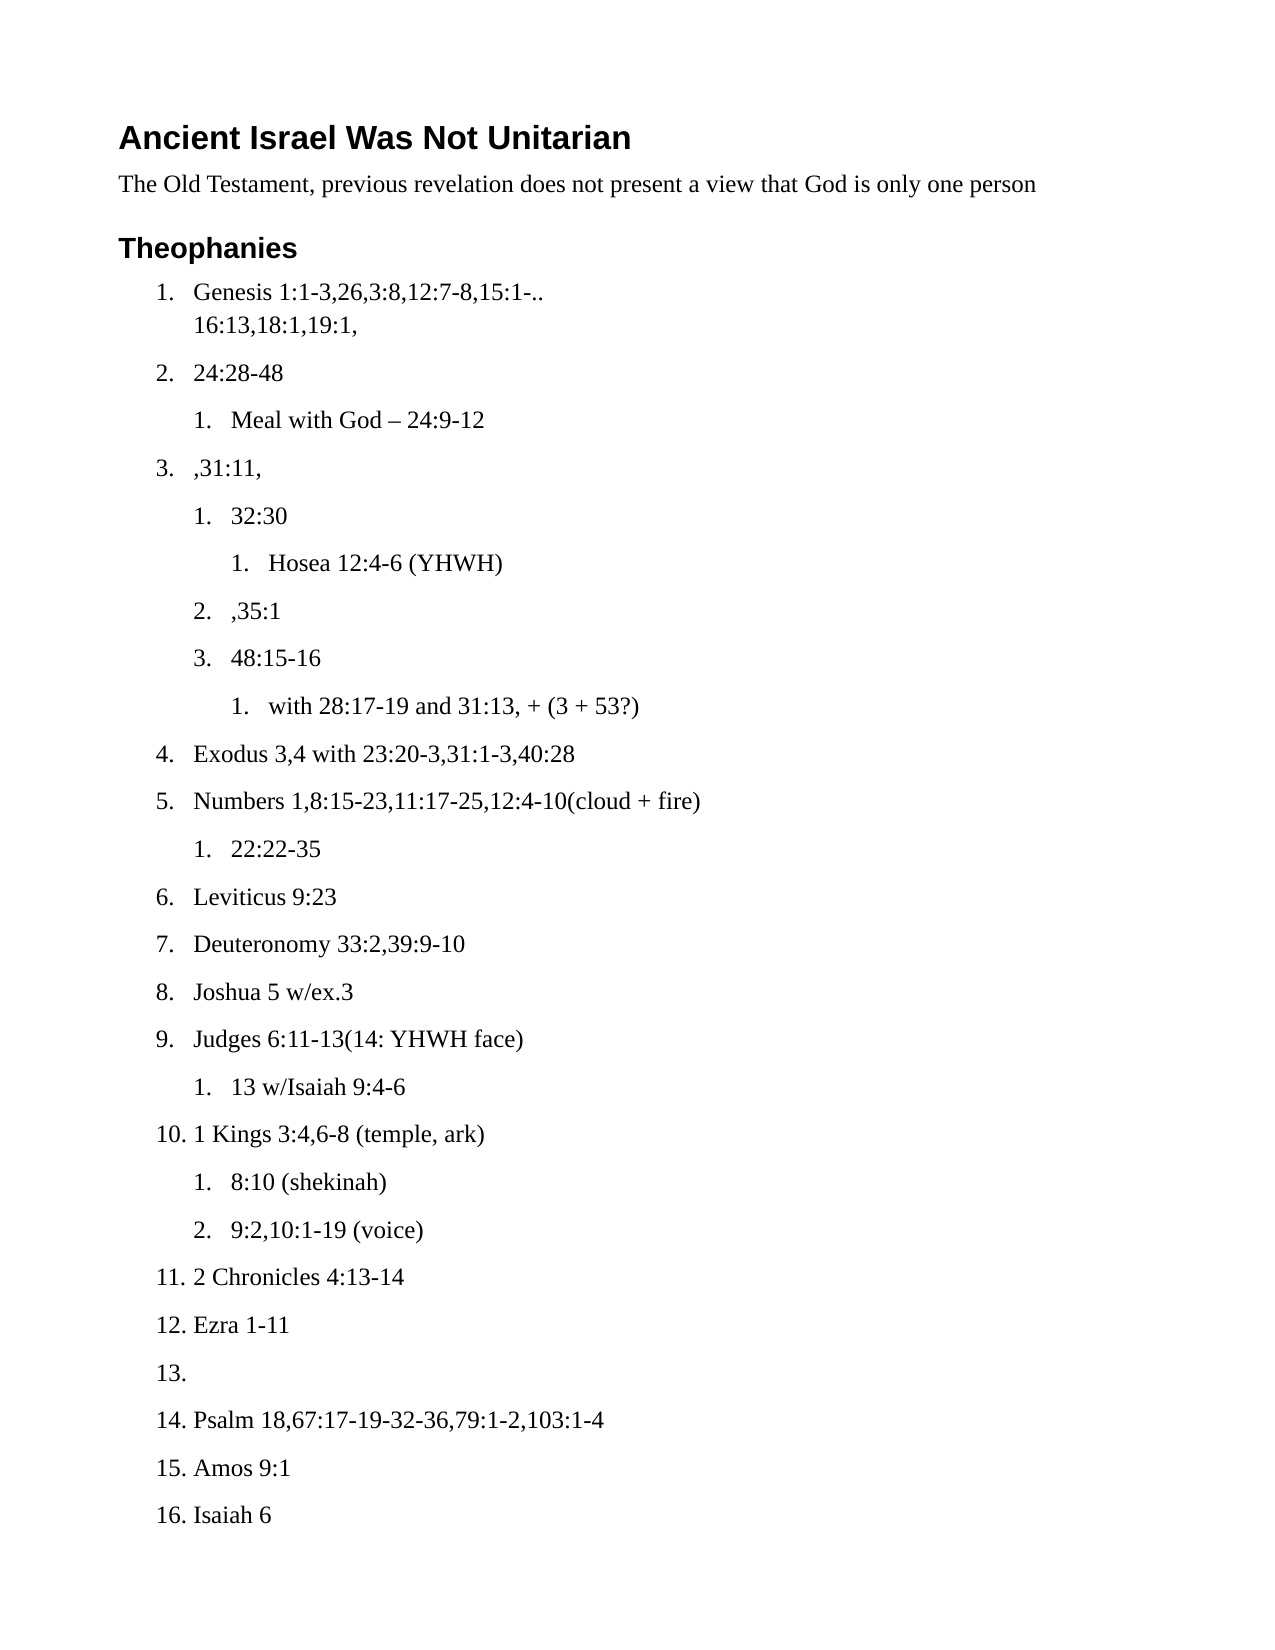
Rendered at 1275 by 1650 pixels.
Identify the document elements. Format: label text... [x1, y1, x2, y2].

text The Old Testament, previous revelation does not present a view that God is only one person [118, 169, 1157, 198]
list Ezra 1-11 [156, 1310, 1157, 1339]
list Deuteronomy 33:2,39:9-10 [156, 929, 1157, 958]
list Exodus 3,4 with 23:20-3,31:1-3,40:28 [156, 739, 1157, 767]
list 22:22-35 [193, 834, 1157, 863]
list 48:15-16 [193, 643, 1157, 672]
list ,31:11, [156, 453, 1157, 482]
list 2 Chronicles 4:13-14 [156, 1262, 1157, 1291]
subtitle Ancient Israel Was Not Unitarian [118, 118, 1157, 157]
list Judges 6:11-13(14: YHWH face) [156, 1024, 1157, 1053]
list Isaiah 6 [156, 1500, 1157, 1529]
list Hosea 12:4-6 (YHWH) [231, 548, 1157, 577]
subtitle Theophanies [118, 231, 1157, 265]
list Psalm 18,67:17-19-32-36,79:1-2,103:1-4 [156, 1405, 1157, 1434]
list 13 w/Isaiah 9:4-6 [193, 1072, 1157, 1101]
list with 28:17-19 and 31:13, + (3 + 53?) [231, 691, 1157, 720]
list 8:10 (shekinah) [193, 1167, 1157, 1196]
list 1 Kings 3:4,6-8 (temple, ark) [156, 1119, 1157, 1148]
list 32:30 [193, 501, 1157, 529]
list ,35:1 [193, 596, 1157, 625]
list Amos 9:1 [156, 1453, 1157, 1482]
list 9:2,10:1-19 (voice) [193, 1215, 1157, 1243]
list 24:28-48 [156, 358, 1157, 387]
list Genesis 1:1-3,26,3:8,12:7-8,15:1-.. 16:13,18:1,19:1, [156, 277, 1157, 339]
list Joshua 5 w/ex.3 [156, 977, 1157, 1006]
list Meal with God – 24:9-12 [193, 406, 1157, 434]
list Leviticus 9:23 [156, 882, 1157, 910]
list Numbers 1,8:15-23,11:17-25,12:4-10(cloud + fire) [156, 786, 1157, 815]
